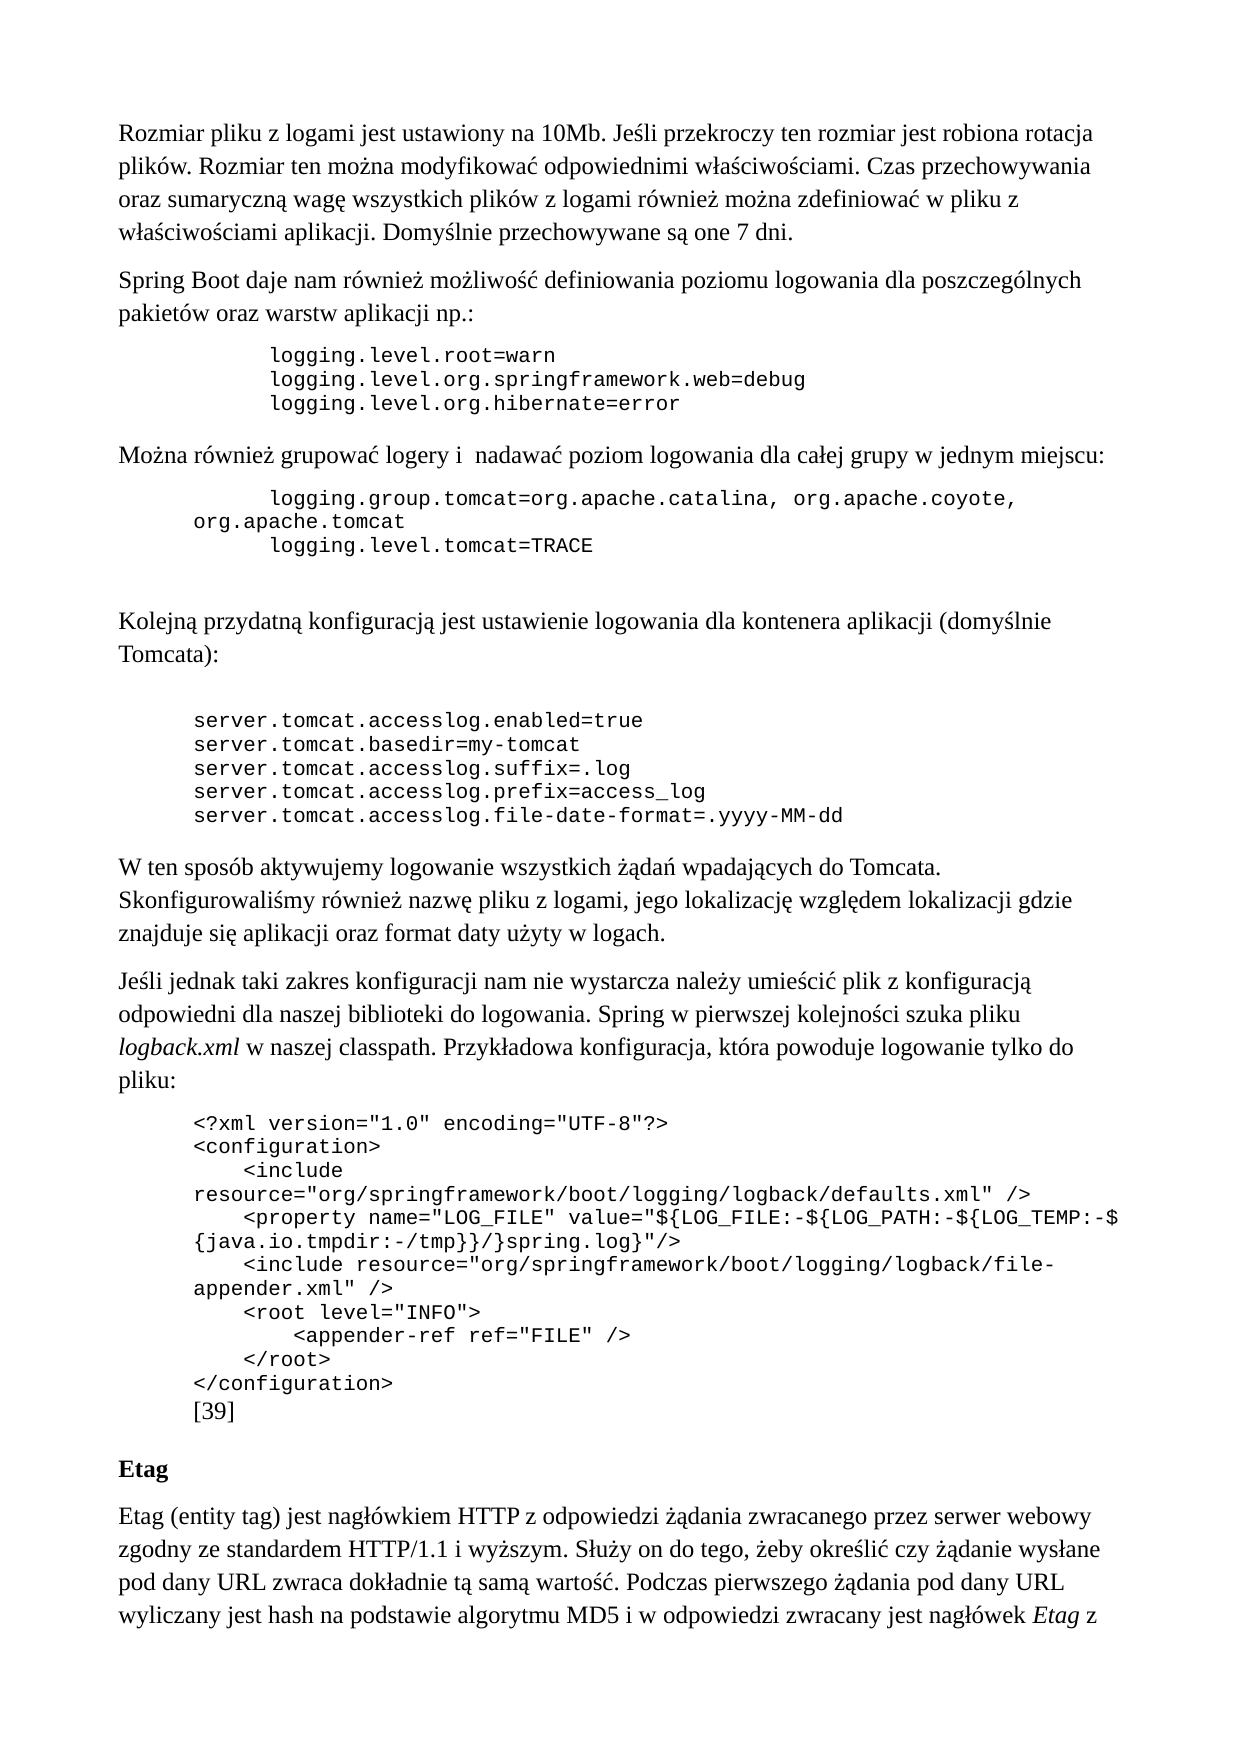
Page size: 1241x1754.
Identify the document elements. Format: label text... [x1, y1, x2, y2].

text </configuration> [193, 1373, 1122, 1396]
text server.tomcat.accesslog.file-date-format=.yyyy-MM-dd [193, 805, 1122, 829]
text server.tomcat.basedir=my-tomcat [193, 734, 1122, 758]
text <?xml version="1.0" encoding="UTF-8"?> [193, 1113, 1122, 1136]
text <root level="INFO"> [193, 1302, 1122, 1325]
text <property name="LOG_FILE" value="${LOG_FILE:-${LOG_PATH:-${LOG_TEMP:-${java.io.tmpdir:-/tmp}}/}spring.log}"/> [193, 1207, 1122, 1254]
text server.tomcat.accesslog.enabled=true [193, 710, 1122, 734]
text W ten sposób aktywujemy logowanie wszystkich żądań wpadających do Tomcata. Skonfigurowaliśmy również nazwę pliku z logami, jego lokalizację względem lokalizacji gdzie znajduje się aplikacji oraz format daty użyty w logach. [118, 852, 1122, 947]
text Kolejną przydatną konfiguracją jest ustawienie logowania dla kontenera aplikacji (domyślnie Tomcata): [118, 606, 1122, 668]
text server.tomcat.accesslog.prefix=access_log [193, 781, 1122, 805]
text Etag (entity tag) jest nagłówkiem HTTP z odpowiedzi żądania zwracanego przez serwer webowy zgodny ze standardem HTTP/1.1 i wyższym. Służy on do tego, żeby określić czy żądanie wysłane pod dany URL zwraca dokładnie tą samą wartość. Podczas pierwszego żądania pod dany URL wyliczany jest hash na podstawie algorytmu MD5 i w odpowiedzi zwracany jest nagłówek Etag z [118, 1501, 1122, 1629]
text Można również grupować logery i nadawać poziom logowania dla całej grupy w jednym miejscu: [118, 440, 1122, 469]
text Rozmiar pliku z logami jest ustawiony na 10Mb. Jeśli przekroczy ten rozmiar jest robiona rotacja plików. Rozmiar ten można modyfikować odpowiednimi właściwościami. Czas przechowywania oraz sumaryczną wagę wszystkich plików z logami również można zdefiniować w pliku z właściwościami aplikacji. Domyślnie przechowywane są one 7 dni. [118, 118, 1122, 246]
text logging.level.root=warn [193, 345, 1122, 369]
text <include resource="org/springframework/boot/logging/logback/file-appender.xml" /> [193, 1254, 1122, 1302]
text logging.level.org.springframework.web=debug [193, 369, 1122, 393]
text <appender-ref ref="FILE" /> [193, 1325, 1122, 1349]
text logging.group.tomcat=org.apache.catalina, org.apache.coyote, org.apache.tomcat [193, 488, 1122, 535]
text server.tomcat.accesslog.suffix=.log [193, 758, 1122, 781]
text Jeśli jednak taki zakres konfiguracji nam nie wystarcza należy umieścić plik z konfiguracją odpowiedni dla naszej biblioteki do logowania. Spring w pierwszej kolejności szuka pliku logback.xml w naszej classpath. Przykładowa konfiguracja, która powoduje logowanie tylko do pliku: [118, 966, 1122, 1094]
text Etag [118, 1454, 1122, 1483]
text <configuration> [193, 1136, 1122, 1160]
text <include resource="org/springframework/boot/logging/logback/defaults.xml" /> [193, 1160, 1122, 1207]
text [39] [193, 1396, 1122, 1425]
text Spring Boot daje nam również możliwość definiowania poziomu logowania dla poszczególnych pakietów oraz warstw aplikacji np.: [118, 265, 1122, 327]
text </root> [193, 1349, 1122, 1373]
text logging.level.tomcat=TRACE [193, 535, 1122, 558]
text logging.level.org.hibernate=error [193, 393, 1122, 416]
